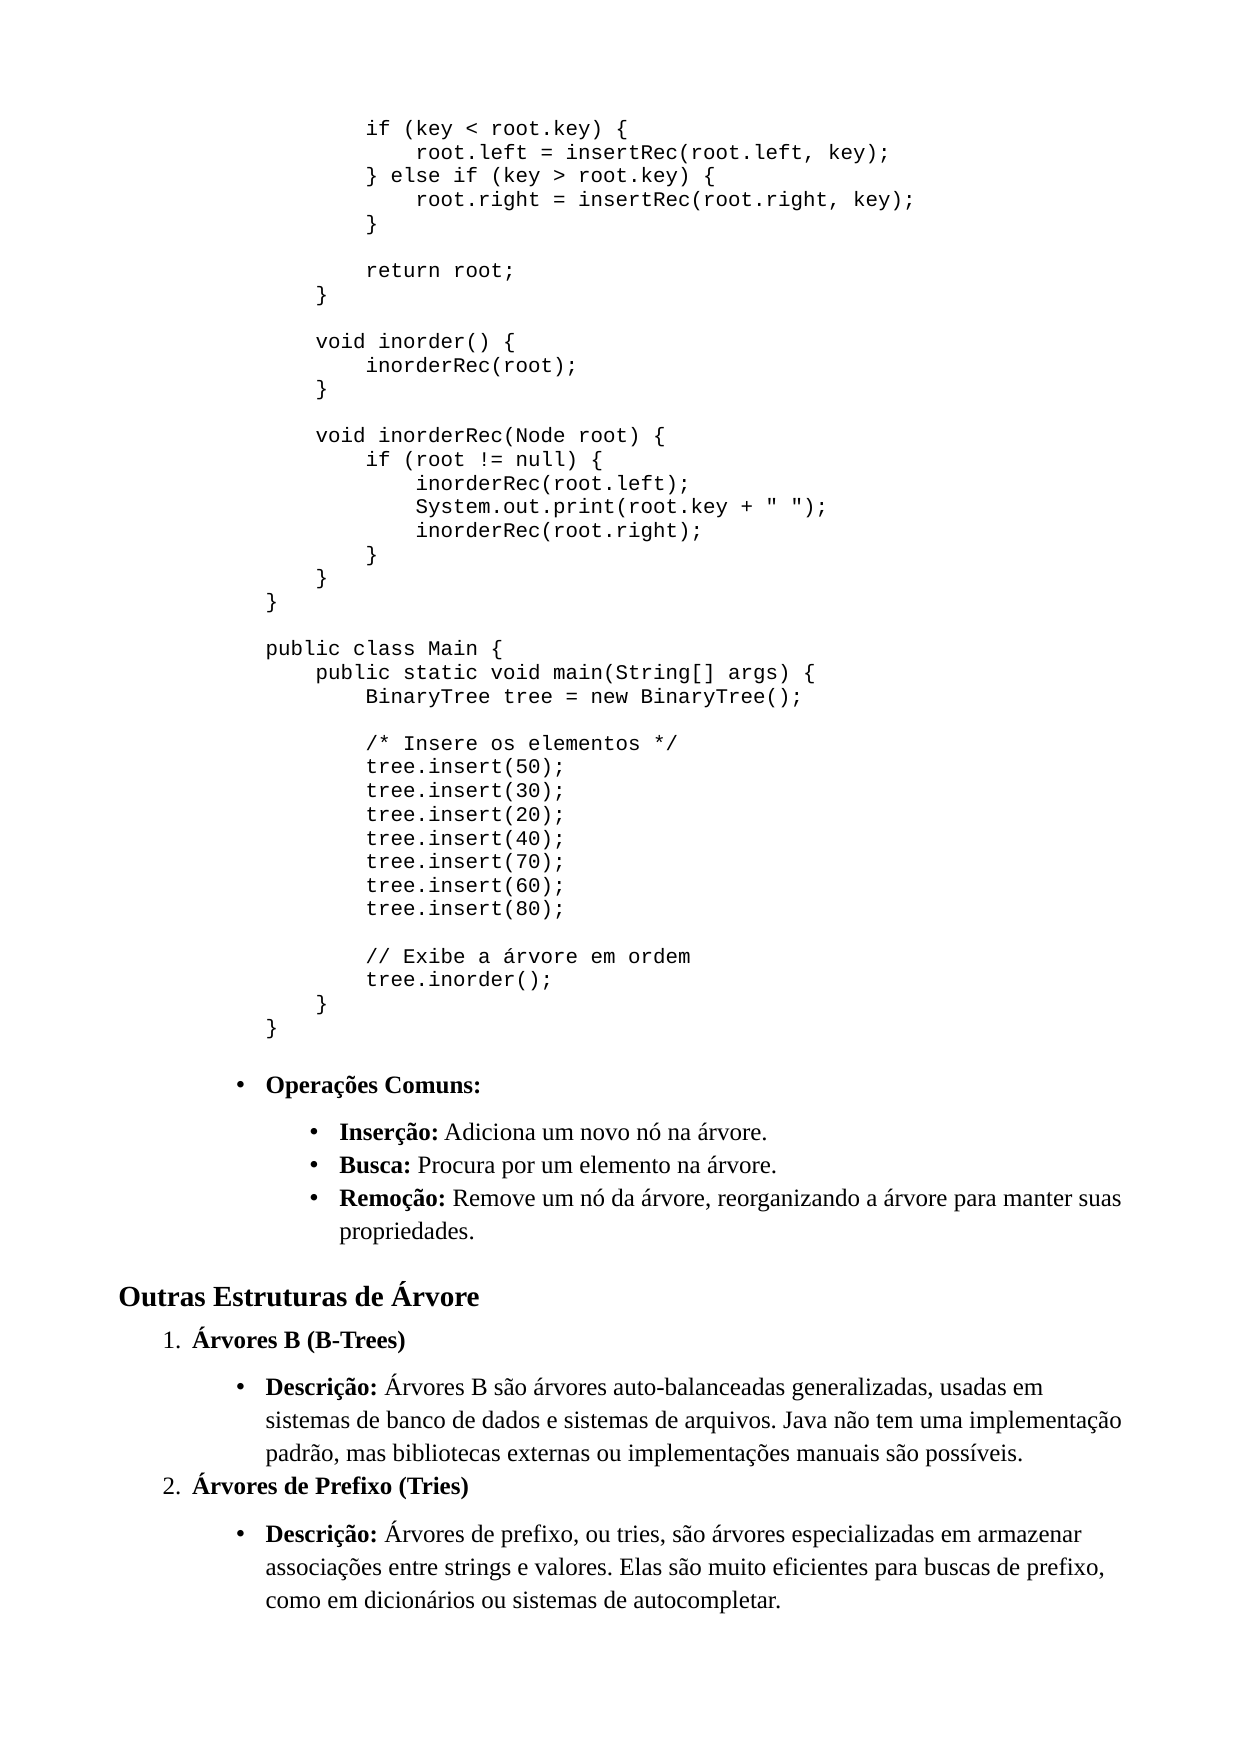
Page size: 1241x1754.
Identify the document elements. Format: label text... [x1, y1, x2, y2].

list // Exibe a árvore em ordem [236, 946, 1122, 969]
list Busca: Procura por um elemento na árvore. [309, 1150, 1122, 1179]
list Inserção: Adiciona um novo nó na árvore. [309, 1117, 1122, 1146]
list tree.insert(80); [236, 898, 1122, 922]
list } [236, 284, 1122, 307]
list if (root != null) { [236, 449, 1122, 473]
list tree.insert(70); [236, 851, 1122, 875]
list } [236, 213, 1122, 236]
list if (key < root.key) { [236, 118, 1122, 142]
list inorderRec(root.left); [236, 473, 1122, 496]
list Descrição: Árvores de prefixo, ou tries, são árvores especializadas em armazenar associações entre strings e valores. Elas são muito eficientes para buscas de prefixo, como em dicionários ou sistemas de autocompletar. [236, 1519, 1122, 1614]
list tree.insert(60); [236, 875, 1122, 898]
list System.out.print(root.key + " "); [236, 496, 1122, 520]
list inorderRec(root); [236, 354, 1122, 378]
list tree.inorder(); [236, 969, 1122, 993]
list Remoção: Remove um nó da árvore, reorganizando a árvore para manter suas propriedades. [309, 1183, 1122, 1245]
list } [236, 544, 1122, 567]
list root.right = insertRec(root.right, key); [236, 189, 1122, 213]
list tree.insert(50); [236, 757, 1122, 780]
subtitle Outras Estruturas de Árvore [118, 1279, 1122, 1312]
list Descrição: Árvores B são árvores auto-balanceadas generalizadas, usadas em sistemas de banco de dados e sistemas de arquivos. Java não tem uma implementação padrão, mas bibliotecas externas ou implementações manuais são possíveis. [236, 1372, 1122, 1467]
list root.left = insertRec(root.left, key); [236, 142, 1122, 165]
list public static void main(String[] args) { [236, 662, 1122, 686]
list tree.insert(30); [236, 780, 1122, 804]
list tree.insert(40); [236, 827, 1122, 851]
list } [236, 591, 1122, 615]
list } [236, 378, 1122, 402]
list return root; [236, 260, 1122, 284]
list BinaryTree tree = new BinaryTree(); [236, 686, 1122, 709]
list } [236, 993, 1122, 1017]
list } [236, 567, 1122, 591]
list tree.insert(20); [236, 804, 1122, 827]
list void inorder() { [236, 331, 1122, 354]
list } [236, 1017, 1122, 1040]
list /* Insere os elementos */ [236, 733, 1122, 757]
list void inorderRec(Node root) { [236, 426, 1122, 449]
list inorderRec(root.right); [236, 520, 1122, 544]
list Árvores de Prefixo (Tries) [162, 1471, 1122, 1500]
list } else if (key > root.key) { [236, 165, 1122, 189]
list Árvores B (B-Trees) [162, 1325, 1122, 1353]
list Operações Comuns: [236, 1070, 1122, 1098]
list public class Main { [236, 638, 1122, 662]
